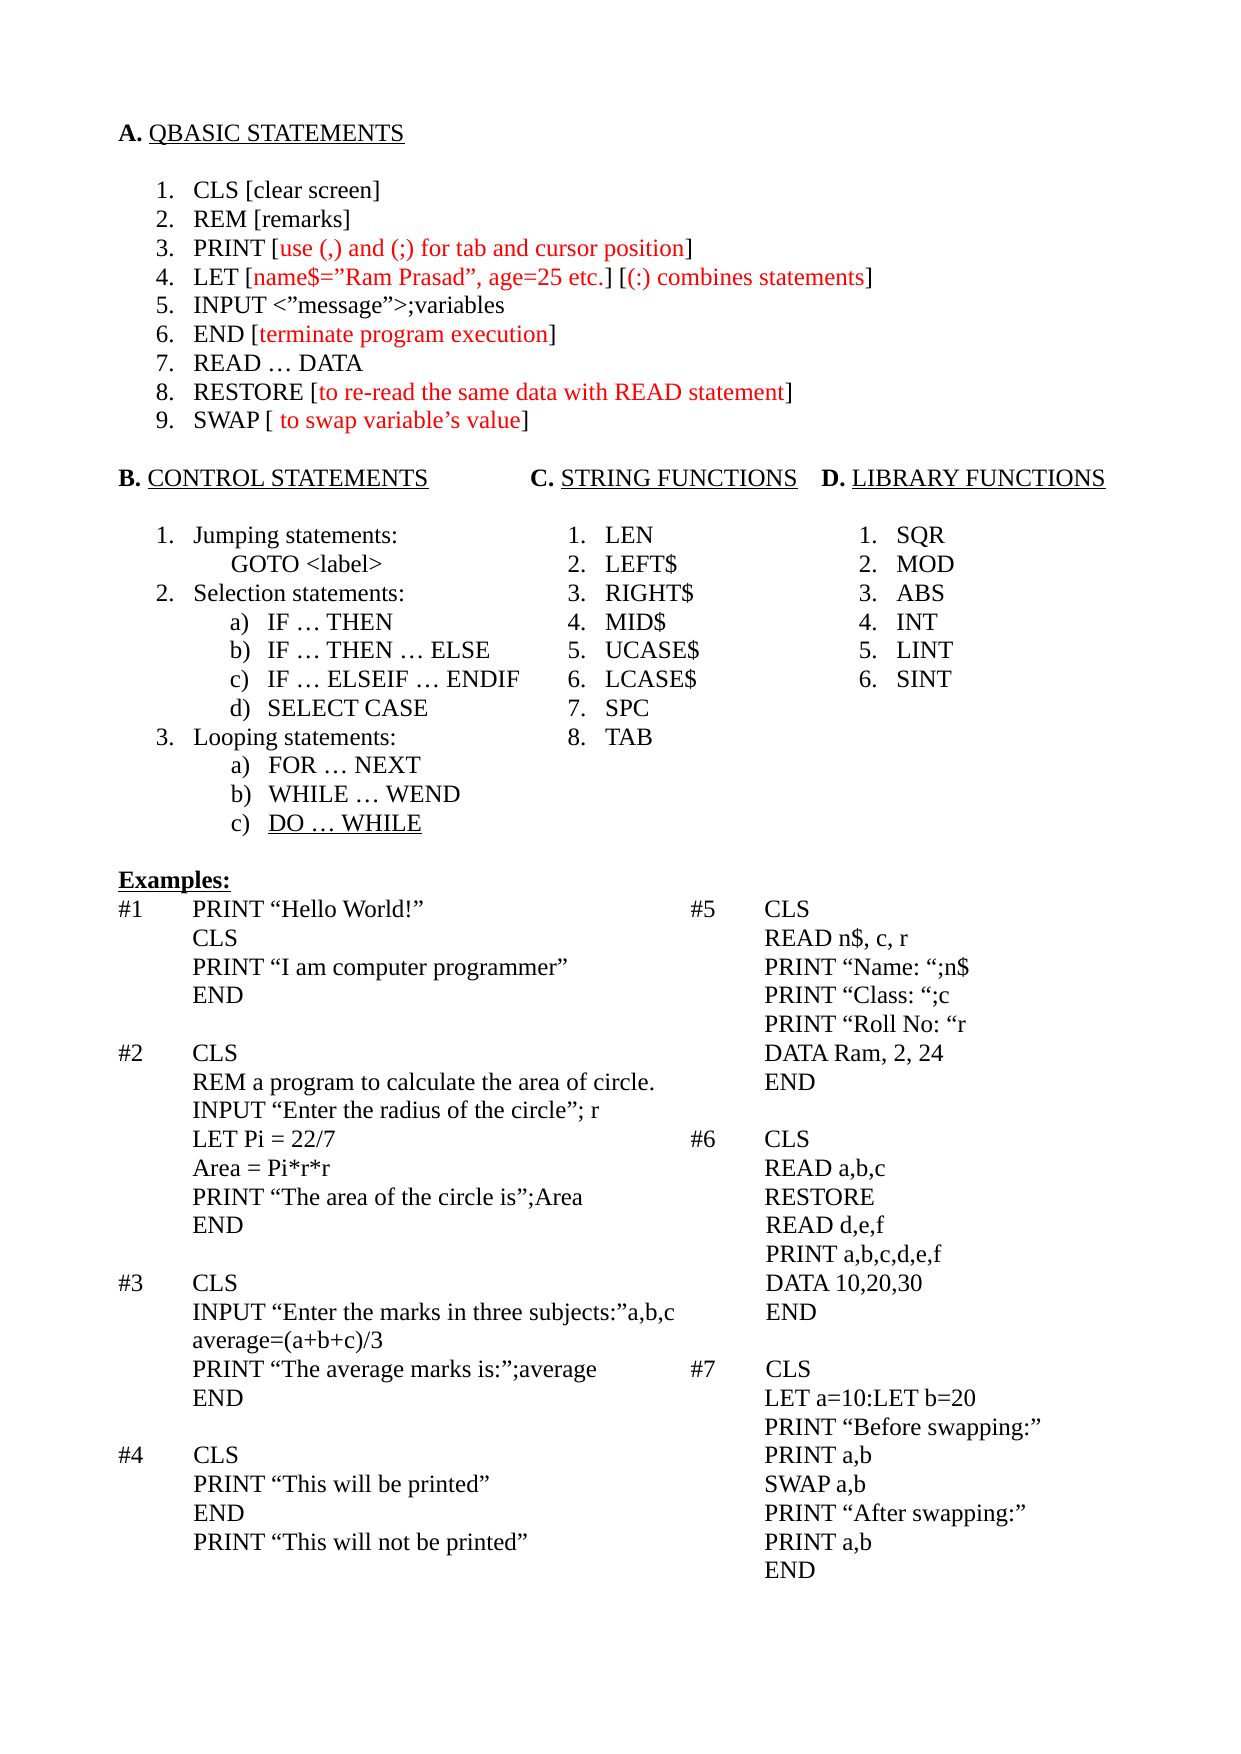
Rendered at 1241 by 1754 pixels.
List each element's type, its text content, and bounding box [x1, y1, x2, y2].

list REM [remarks] [156, 204, 1122, 233]
list RESTORE [to re-read the same data with READ statement] [156, 377, 1122, 406]
text Examples: [118, 866, 1122, 894]
list READ … DATA [156, 348, 1122, 377]
table_header D. LIBRARY FUNCTIONS SQR MOD ABS INT LINT SINT [821, 463, 1122, 837]
table_header B. CONTROL STATEMENTS Jumping statements: GOTO <label> Selection statements: IF … THEN IF … THEN … ELSE IF … ELSEIF … ENDIF SELECT CASE Looping statements: FOR … NEXT WHILE … WEND DO … WHILE [118, 463, 530, 837]
list LET [name$=”Ram Prasad”, age=25 etc.] [(:) combines statements] [156, 262, 1122, 291]
table_header C. STRING FUNCTIONS LEN LEFT$ RIGHT$ MID$ UCASE$ LCASE$ SPC TAB [530, 463, 821, 837]
list SWAP [ to swap variable’s value] [156, 406, 1122, 434]
list END [terminate program execution] [156, 319, 1122, 348]
table_header #1 PRINT “Hello World!” CLS PRINT “I am computer programmer” END #2 CLS REM a program to calculate the area of circle. INPUT “Enter the radius of the circle”; r LET Pi = 22/7 Area = Pi*r*r PRINT “The area of the circle is”;Area END #3 CLS INPUT “Enter the marks in three subjects:”a,b,c average=(a+b+c)/3 PRINT “The average marks is:”;average END #4 CLS PRINT “This will be printed” END PRINT “This will not be printed” [118, 894, 690, 1584]
table_header #5 CLS READ n$, c, r PRINT “Name: “;n$ PRINT “Class: “;c PRINT “Roll No: “r DATA Ram, 2, 24 END #6 CLS READ a,b,c RESTORE READ d,e,f PRINT a,b,c,d,e,f DATA 10,20,30 END #7 CLS LET a=10:LET b=20 PRINT “Before swapping:” PRINT a,b SWAP a,b PRINT “After swapping:” PRINT a,b END [690, 894, 1122, 1584]
list PRINT [use (,) and (;) for tab and cursor position] [156, 233, 1122, 262]
text A. QBASIC STATEMENTS [118, 118, 1122, 147]
list INPUT <”message”>;variables [156, 291, 1122, 319]
list CLS [clear screen] [156, 176, 1122, 204]
